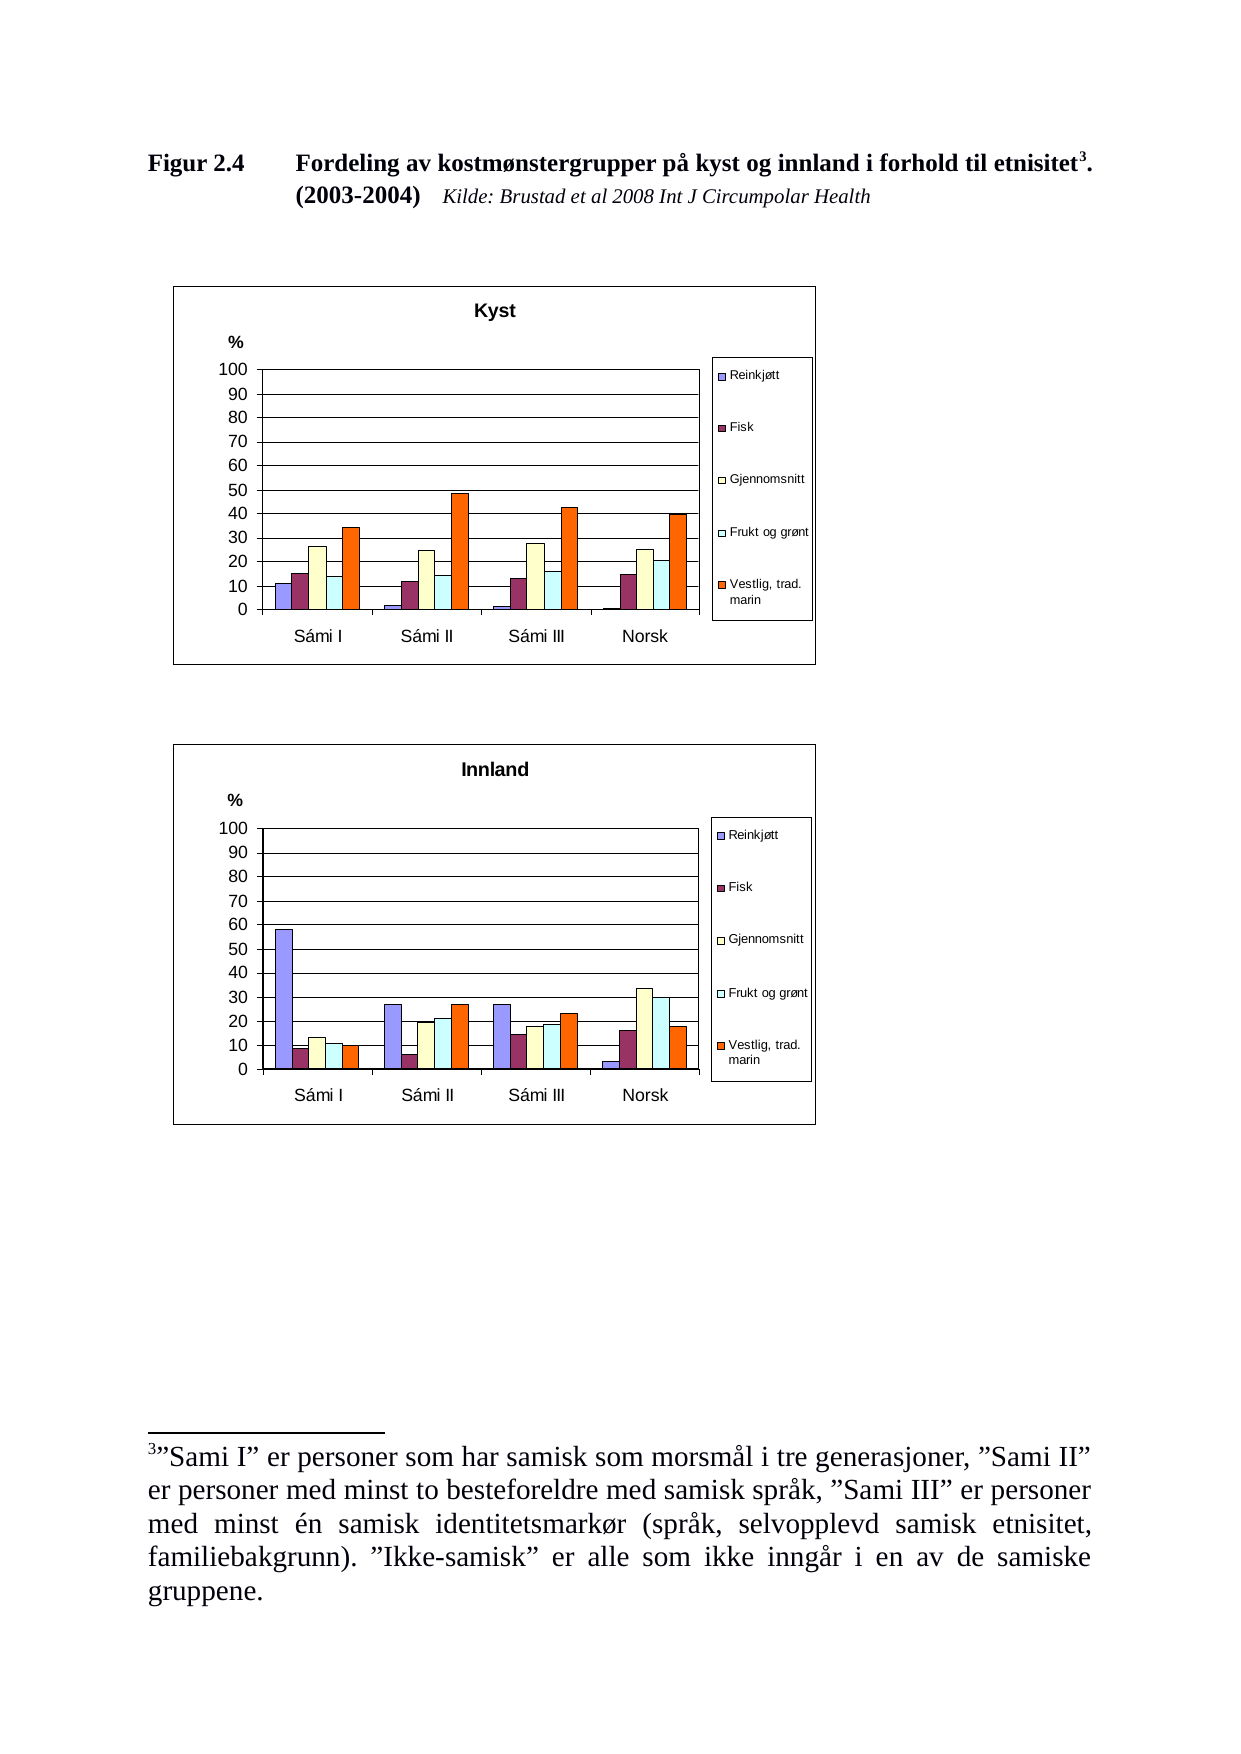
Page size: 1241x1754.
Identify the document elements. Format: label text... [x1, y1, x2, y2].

text ”Sami I” er personer som har samisk som morsmål i tre generasjoner, ”Sami II” er personer med minst to besteforeldre med samisk språk, ”Sami III” er personer med minst én samisk identitetsmarkør (språk, selvopplevd samisk etnisitet, familiebakgrunn). ”Ikke-samisk” er alle som ikke inngår i en av de samiske gruppene. [148, 1439, 1093, 1606]
text Figur 2.4 Fordeling av kostmønstergrupper på kyst og innland i forhold til etnisitet. (2003-2004) Kilde: Brustad et al 2008 Int J Circumpolar Health [148, 148, 1093, 210]
